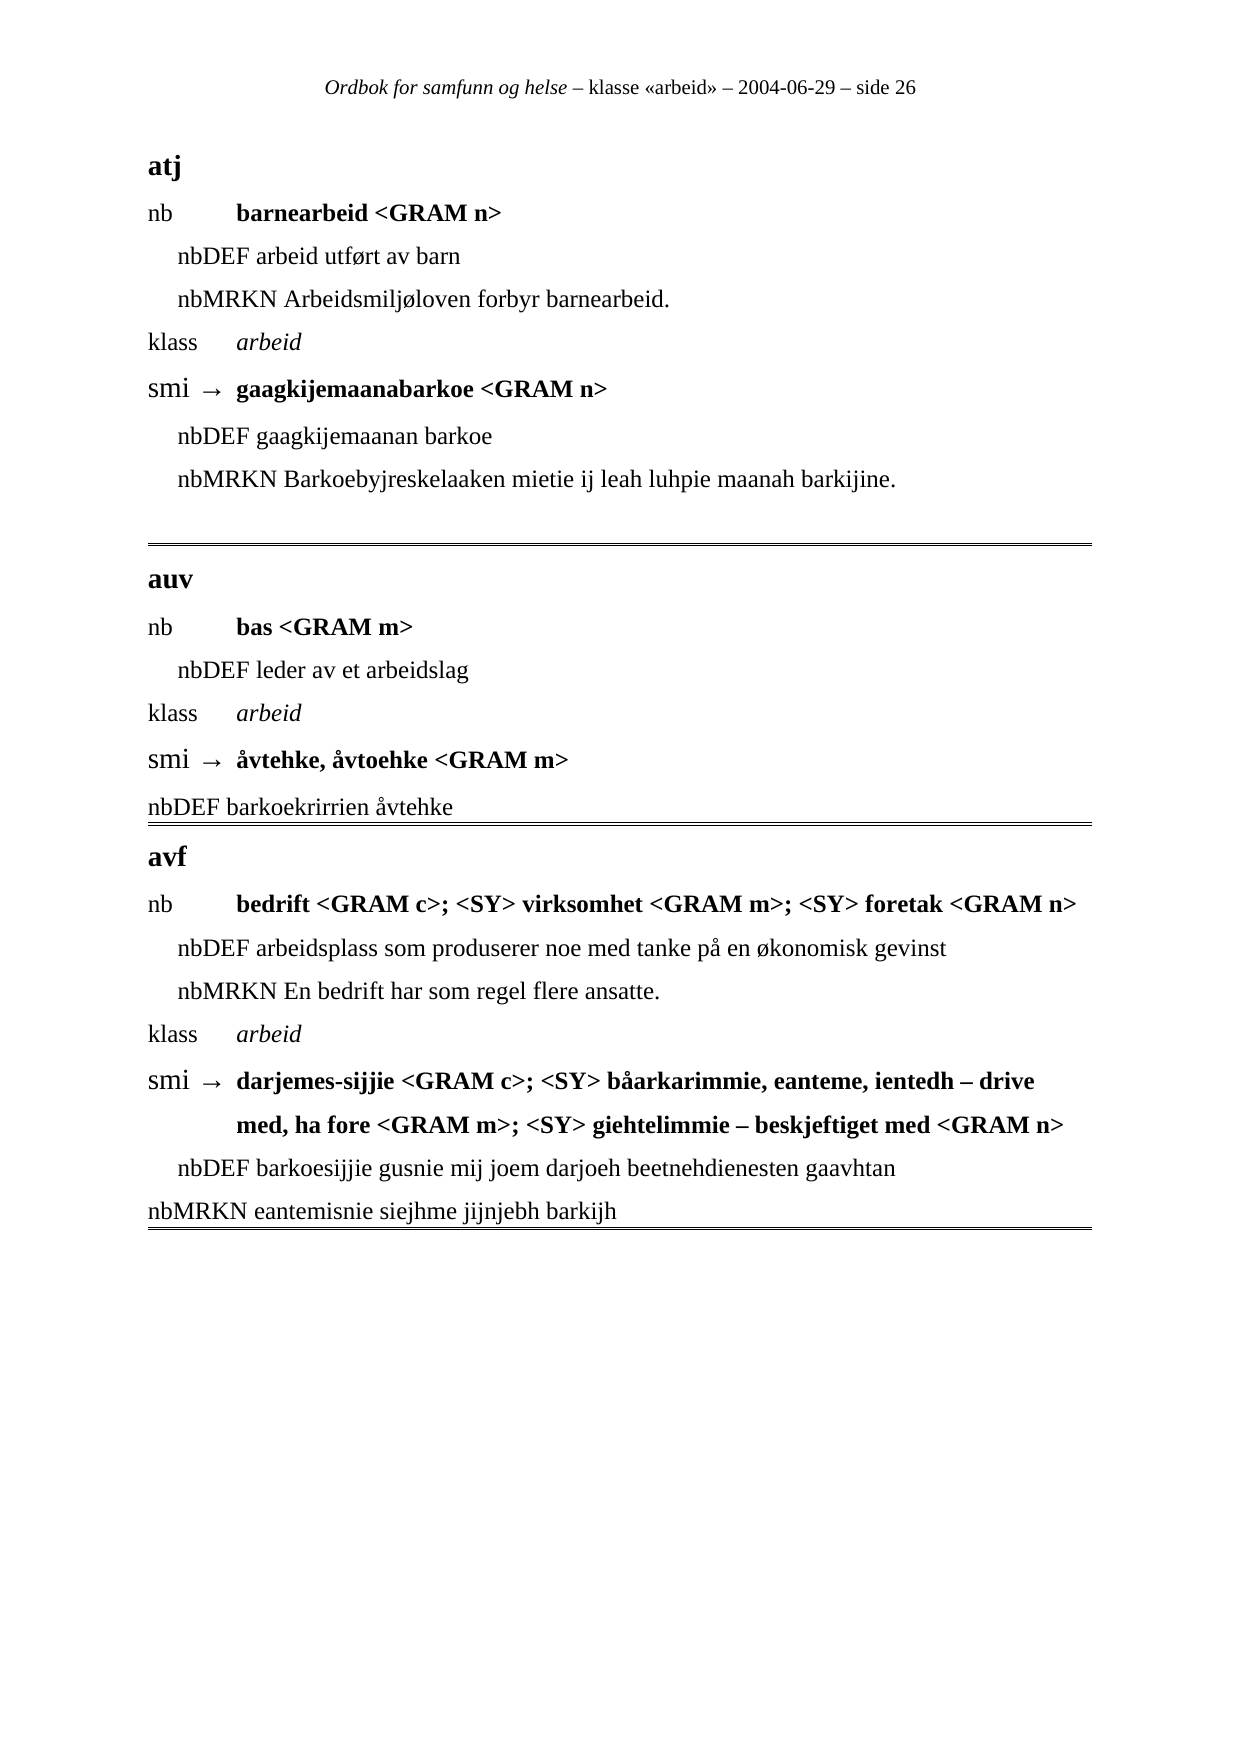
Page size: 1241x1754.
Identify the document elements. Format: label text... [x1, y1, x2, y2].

text nbDEF leder av et arbeidslag [177, 655, 1092, 684]
text nb bas <GRAM m> [148, 612, 1092, 641]
text nbDEF barkoekrirrien åvtehke [148, 792, 1092, 822]
text klass arbeid [148, 327, 1092, 356]
text nb bedrift <GRAM c>; <SY> virksomhet <GRAM m>; <SY> foretak <GRAM n> [148, 889, 1092, 918]
text nbDEF gaagkijemaanan barkoe [177, 421, 1092, 449]
text nbMRKN Arbeidsmiljøloven forbyr barnearbeid. [177, 284, 1092, 313]
text nbDEF arbeid utført av barn [177, 241, 1092, 270]
text avf [148, 839, 1092, 873]
text klass arbeid [148, 1019, 1092, 1048]
text nbDEF arbeidsplass som produserer noe med tanke på en økonomisk gevinst [177, 933, 1092, 961]
text nbDEF barkoesijjie gusnie mij joem darjoeh beetnehdienesten gaavhtan [177, 1153, 1092, 1182]
text nb barnearbeid <GRAM n> [148, 198, 1092, 227]
text nbMRKN Barkoebyjreskelaaken mietie ij leah luhpie maanah barkijine. [177, 464, 1092, 493]
text smi → darjemes-sijjie <GRAM c>; <SY> båarkarimmie, eanteme, ientedh – drive med, ha fore <GRAM m>; <SY> giehtelimmie – beskjeftiget med <GRAM n> [148, 1062, 1092, 1139]
text smi → åvtehke, åvtoehke <GRAM m> [148, 741, 1092, 775]
text klass arbeid [148, 698, 1092, 727]
text auv [148, 562, 1092, 595]
text atj [148, 148, 1092, 181]
text nbMRKN En bedrift har som regel flere ansatte. [177, 976, 1092, 1004]
text nbMRKN eantemisnie siejhme jijnjebh barkijh [148, 1196, 1092, 1227]
text smi → gaagkijemaanabarkoe <GRAM n> [148, 370, 1092, 404]
